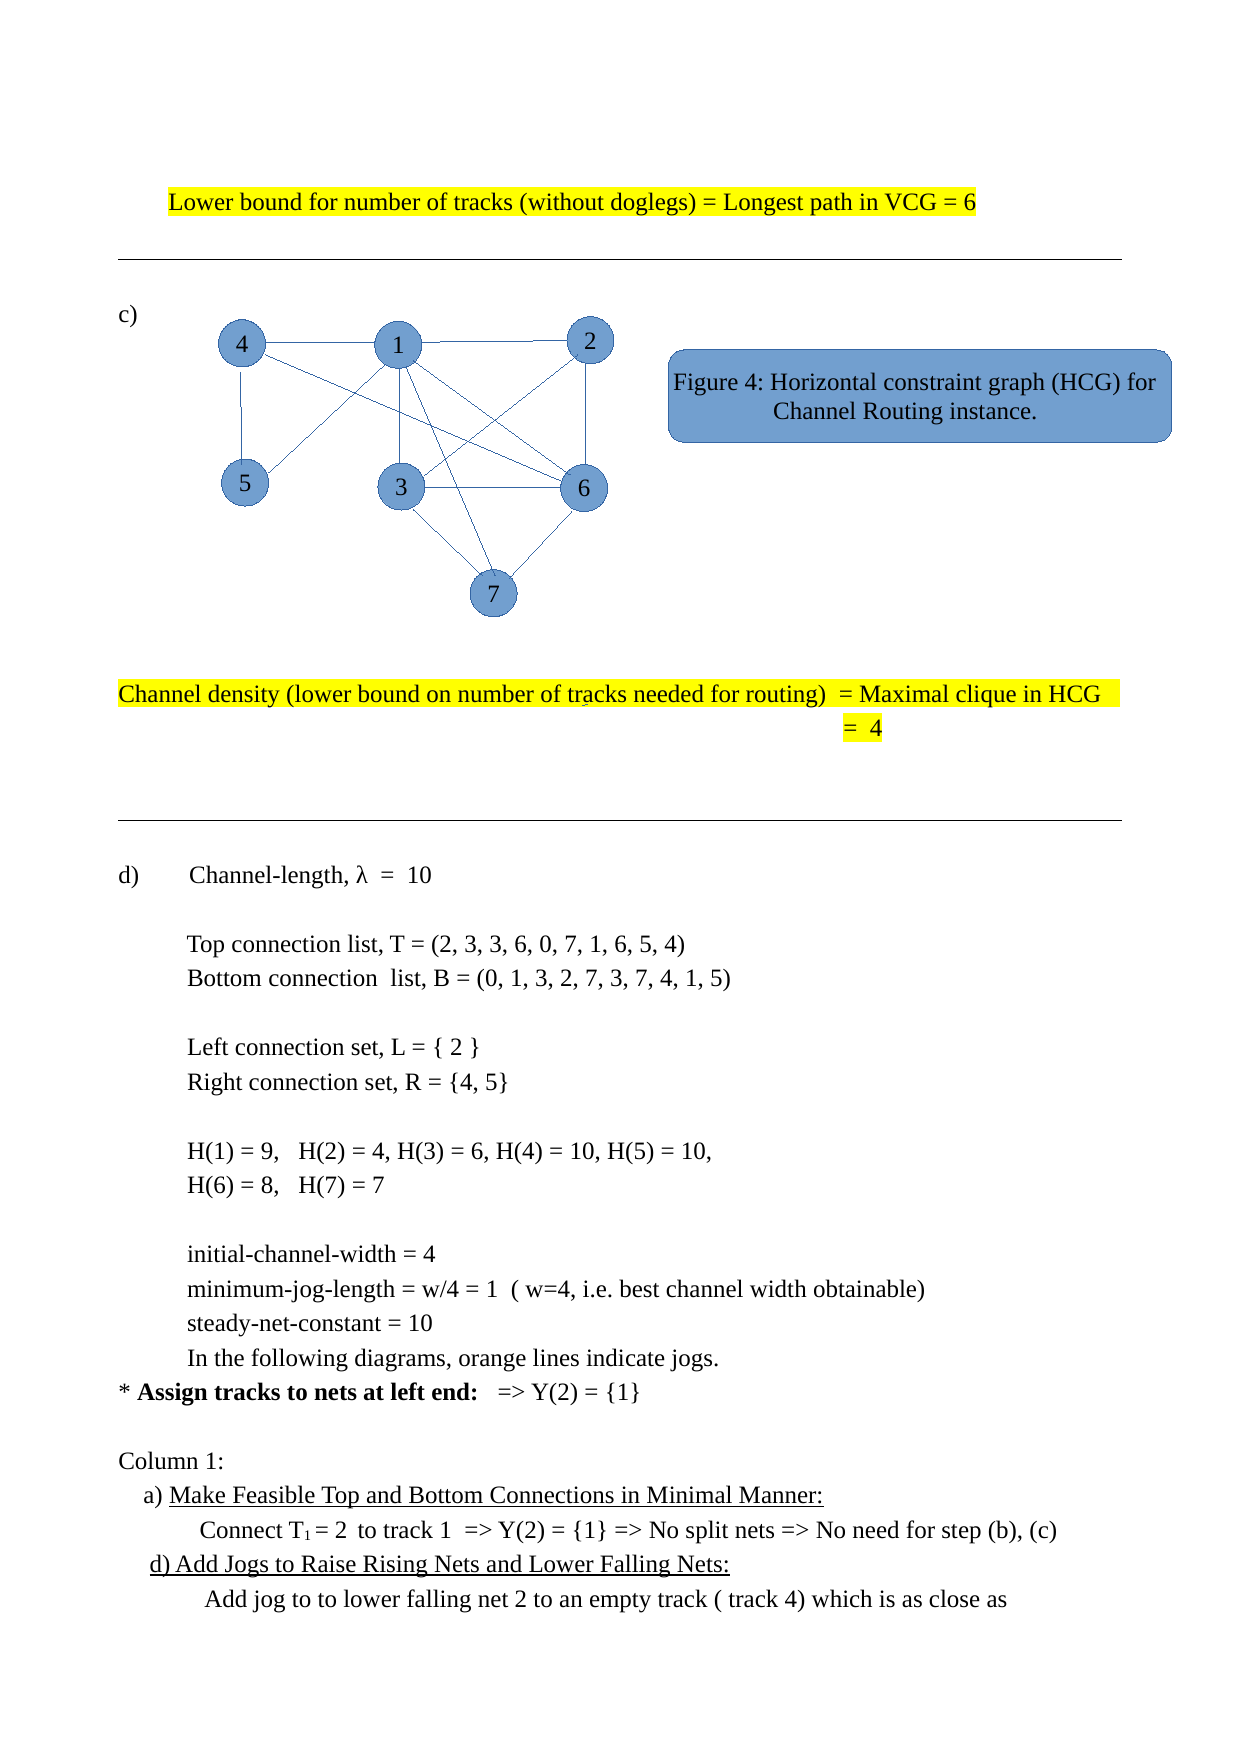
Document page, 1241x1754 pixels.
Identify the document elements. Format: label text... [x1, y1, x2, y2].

text minimum-jog-length = w/4 = 1 ( w=4, i.e. best channel width obtainable) [118, 1274, 1122, 1302]
text Add jog to to lower falling net 2 to an empty track ( track 4) which is as close as [118, 1584, 1122, 1613]
text steady-net-constant = 10 [118, 1308, 1122, 1337]
text * Assign tracks to nets at left end: => Y(2) = {1} [118, 1377, 1122, 1406]
text Right connection set, R = {4, 5} [118, 1067, 1122, 1096]
text H(6) = 8, H(7) = 7 [118, 1170, 1122, 1199]
text c) [118, 299, 1122, 328]
text Lower bound for number of tracks (without doglegs) = Longest path in VCG = 6 [118, 187, 1122, 216]
text Connect T1 = 2 to track 1 => Y(2) = {1} => No split nets => No need for step (b), (c) [118, 1515, 1122, 1544]
text Bottom connection list, B = (0, 1, 3, 2, 7, 3, 7, 4, 1, 5) [118, 963, 1122, 992]
text Column 1: [118, 1446, 1122, 1475]
text = 4 [118, 713, 1122, 742]
text d) Add Jogs to Raise Rising Nets and Lower Falling Nets: [118, 1549, 1122, 1578]
text Top connection list, T = (2, 3, 3, 6, 0, 7, 1, 6, 5, 4) [118, 929, 1122, 958]
text Channel density (lower bound on number of tracks needed for routing) = Maximal clique in HCG [118, 679, 1122, 707]
text Left connection set, L = { 2 } [118, 1032, 1122, 1061]
text initial-channel-width = 4 [118, 1239, 1122, 1268]
text H(1) = 9, H(2) = 4, H(3) = 6, H(4) = 10, H(5) = 10, [118, 1136, 1122, 1164]
text In the following diagrams, orange lines indicate jogs. [118, 1343, 1122, 1371]
text d) Channel-length, λ = 10 [118, 860, 1122, 889]
text a) Make Feasible Top and Bottom Connections in Minimal Manner: [118, 1481, 1122, 1509]
